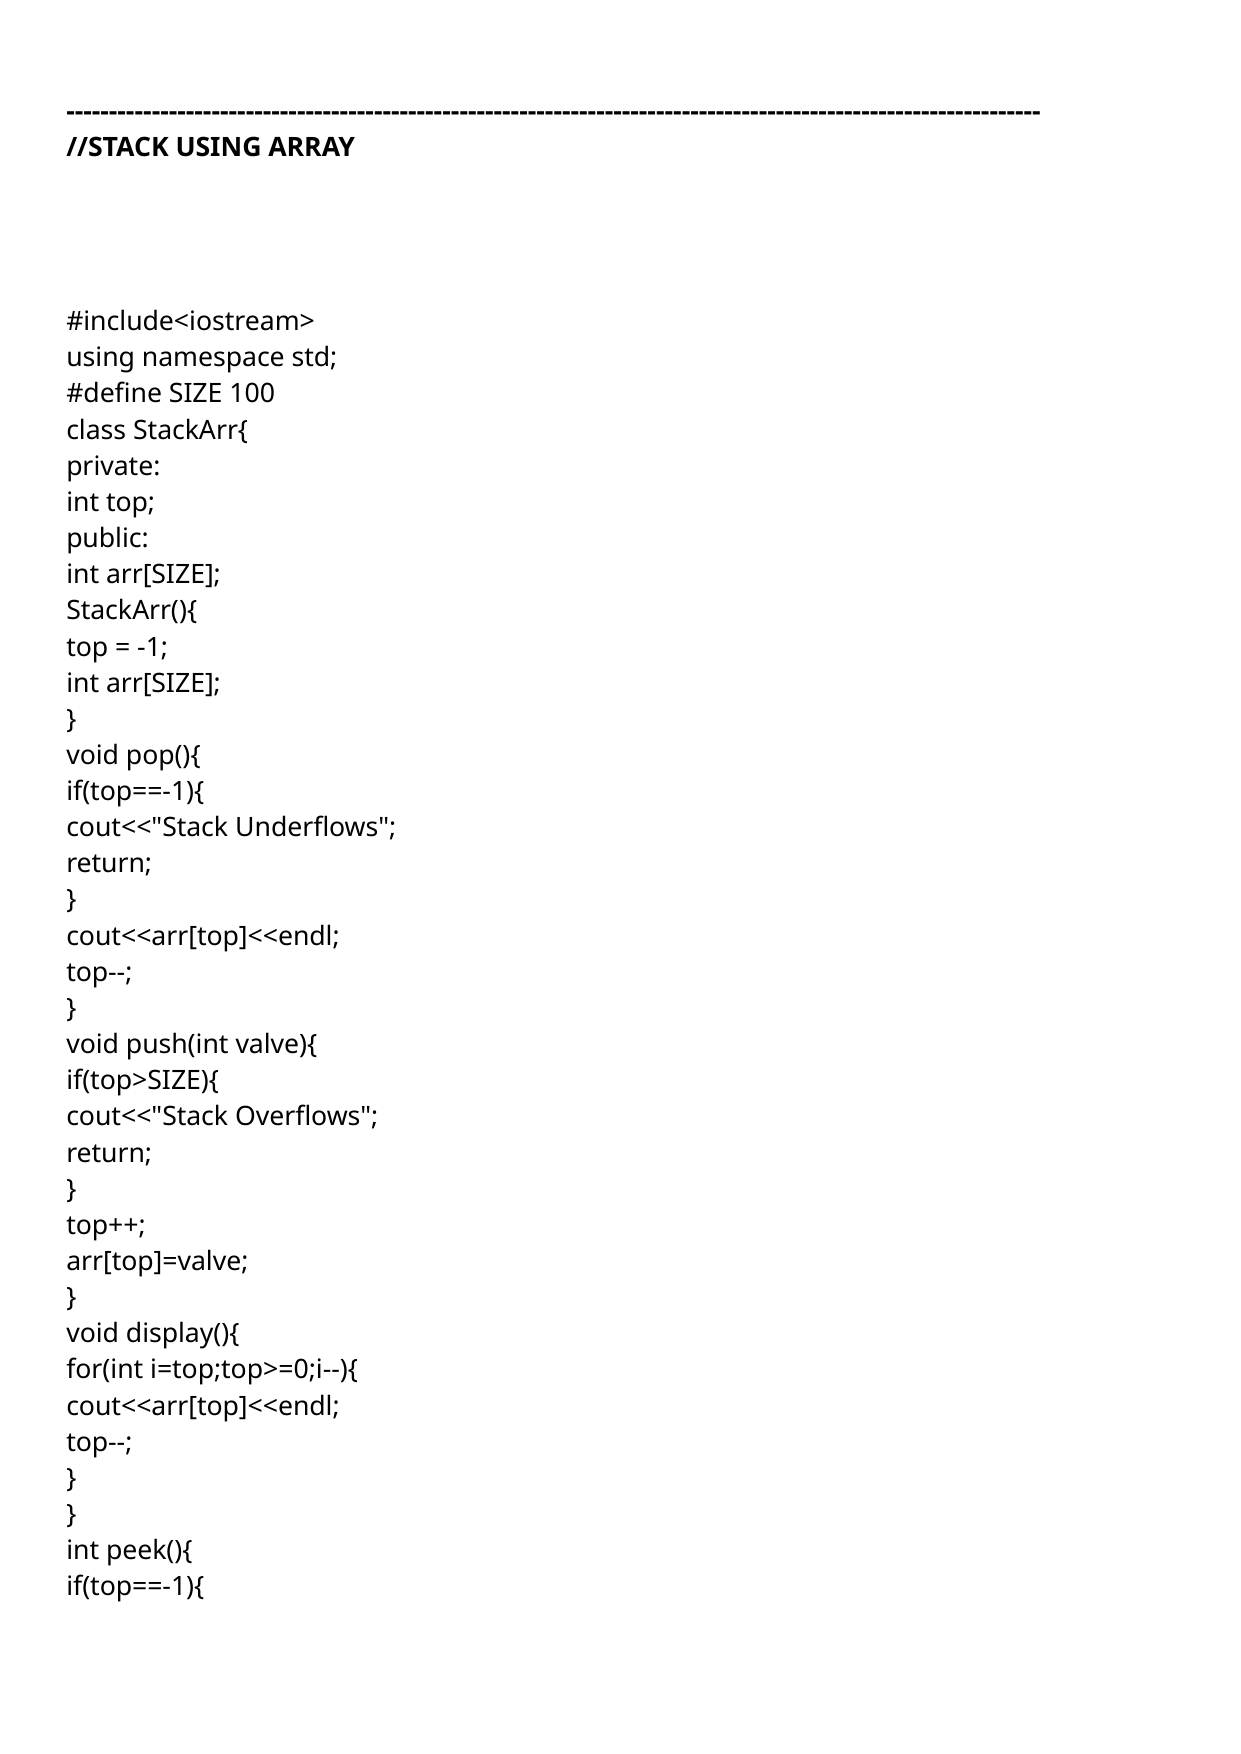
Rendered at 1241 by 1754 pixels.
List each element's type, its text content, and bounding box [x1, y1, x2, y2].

text StackArr(){ [66, 591, 1122, 627]
text void display(){ [66, 1314, 1122, 1350]
text arr[top]=valve; [66, 1242, 1122, 1278]
text void pop(){ [66, 736, 1122, 772]
text cout<<arr[top]<<endl; [66, 917, 1122, 953]
text } [66, 1459, 1122, 1495]
text cout<<"Stack Underflows"; [66, 808, 1122, 844]
text top = -1; [66, 627, 1122, 664]
text class StackArr{ [66, 411, 1122, 447]
text } [66, 881, 1122, 917]
text ------------------------------------------------------------------------------------------------------------------ [66, 92, 1122, 128]
text } [66, 1170, 1122, 1206]
text if(top>SIZE){ [66, 1061, 1122, 1097]
text return; [66, 1133, 1122, 1170]
text if(top==-1){ [66, 772, 1122, 808]
text cout<<arr[top]<<endl; [66, 1387, 1122, 1423]
text } [66, 700, 1122, 736]
text int top; [66, 483, 1122, 519]
text return; [66, 844, 1122, 881]
text if(top==-1){ [66, 1567, 1122, 1603]
text void push(int valve){ [66, 1025, 1122, 1061]
text private: [66, 447, 1122, 483]
text //STACK USING ARRAY [66, 128, 1122, 164]
text #define SIZE 100 [66, 374, 1122, 411]
text } [66, 1495, 1122, 1531]
text } [66, 1278, 1122, 1314]
text cout<<"Stack Overflows"; [66, 1097, 1122, 1133]
text int peek(){ [66, 1531, 1122, 1567]
text top--; [66, 1423, 1122, 1459]
text for(int i=top;top>=0;i--){ [66, 1350, 1122, 1387]
text int arr[SIZE]; [66, 664, 1122, 700]
text #include<iostream> [66, 302, 1122, 338]
text using namespace std; [66, 338, 1122, 374]
text } [66, 989, 1122, 1025]
text public: [66, 519, 1122, 555]
text top++; [66, 1206, 1122, 1242]
text int arr[SIZE]; [66, 555, 1122, 591]
text top--; [66, 953, 1122, 989]
